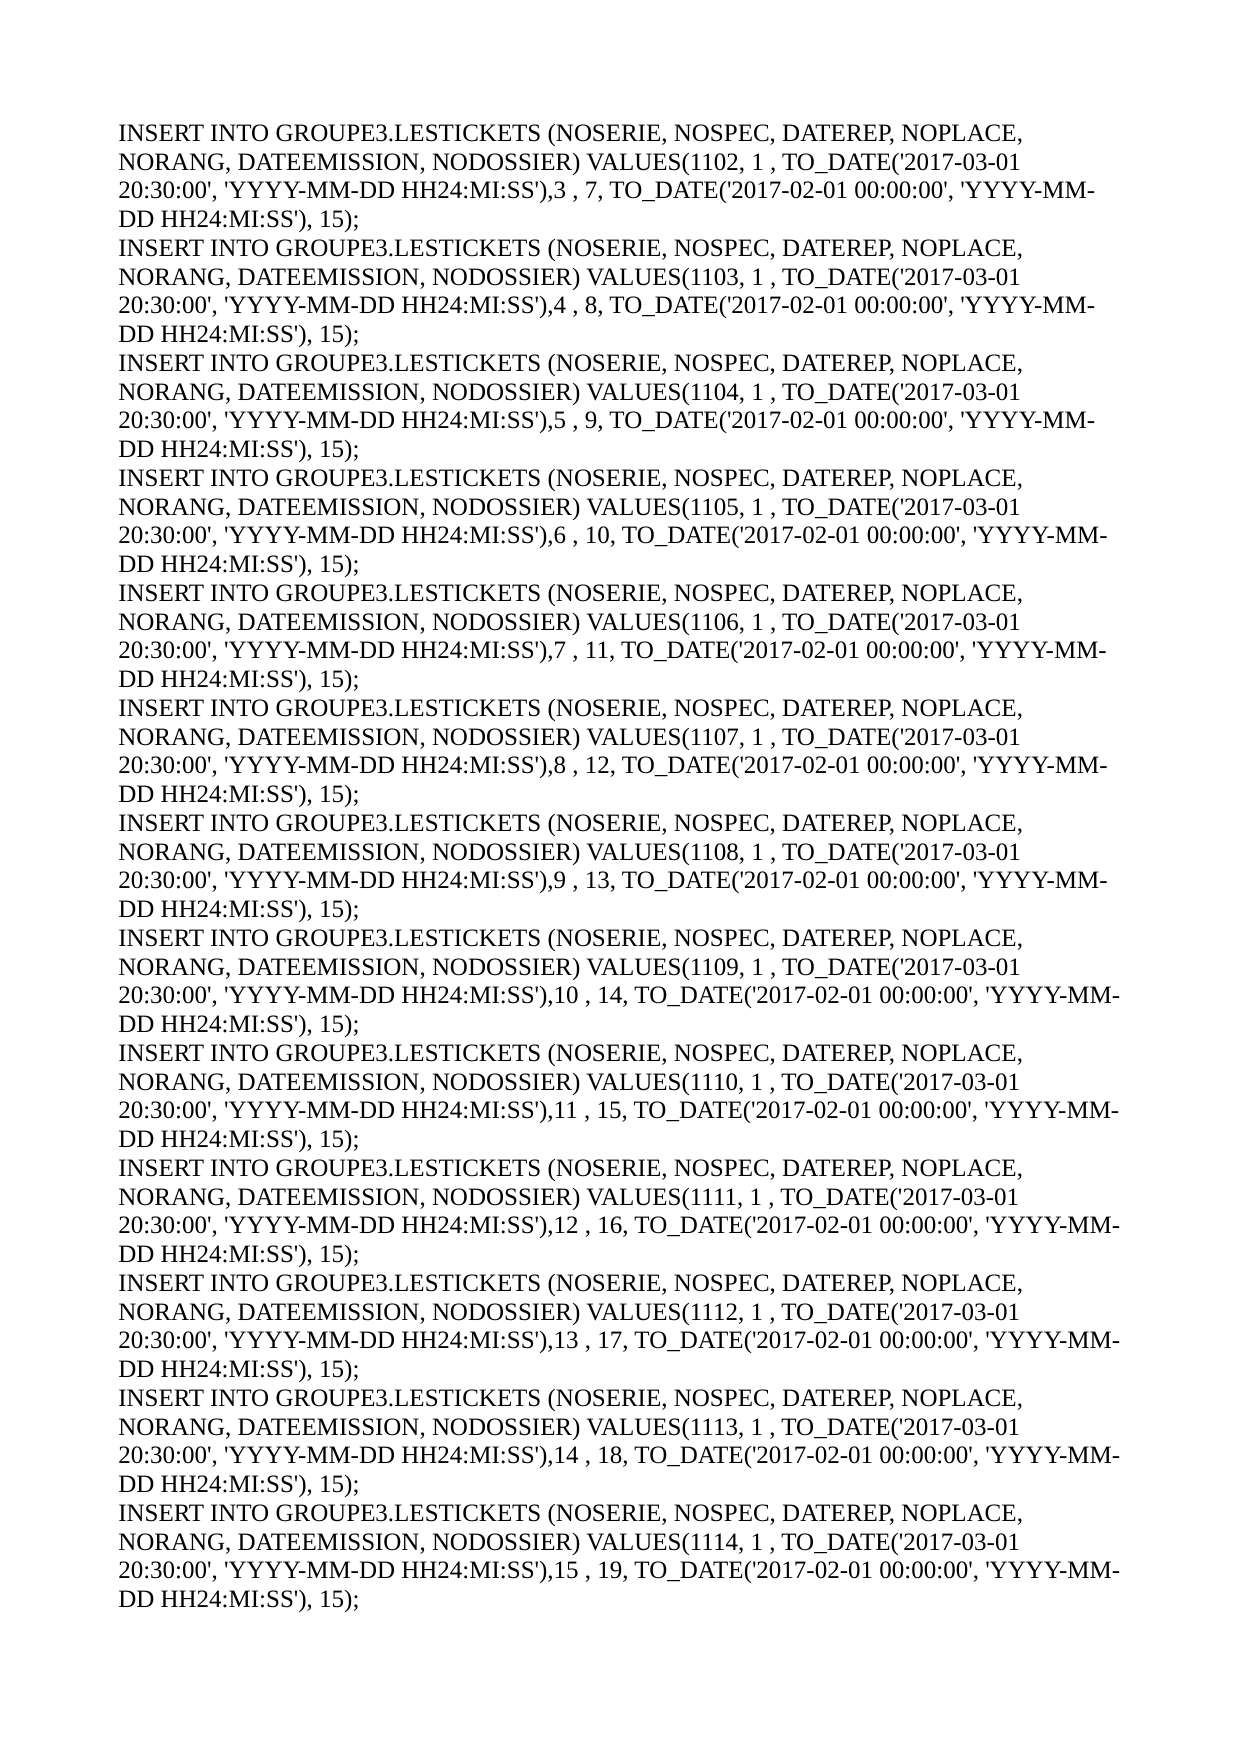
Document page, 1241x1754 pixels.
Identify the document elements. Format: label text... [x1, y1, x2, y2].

text INSERT INTO GROUPE3.LESTICKETS (NOSERIE, NOSPEC, DATEREP, NOPLACE, NORANG, DATEEMISSION, NODOSSIER) VALUES(1107, 1 , TO_DATE('2017-03-01 20:30:00', 'YYYY-MM-DD HH24:MI:SS'),8 , 12, TO_DATE('2017-02-01 00:00:00', 'YYYY-MM-DD HH24:MI:SS'), 15); [118, 693, 1122, 808]
text INSERT INTO GROUPE3.LESTICKETS (NOSERIE, NOSPEC, DATEREP, NOPLACE, NORANG, DATEEMISSION, NODOSSIER) VALUES(1103, 1 , TO_DATE('2017-03-01 20:30:00', 'YYYY-MM-DD HH24:MI:SS'),4 , 8, TO_DATE('2017-02-01 00:00:00', 'YYYY-MM-DD HH24:MI:SS'), 15); [118, 233, 1122, 348]
text INSERT INTO GROUPE3.LESTICKETS (NOSERIE, NOSPEC, DATEREP, NOPLACE, NORANG, DATEEMISSION, NODOSSIER) VALUES(1109, 1 , TO_DATE('2017-03-01 20:30:00', 'YYYY-MM-DD HH24:MI:SS'),10 , 14, TO_DATE('2017-02-01 00:00:00', 'YYYY-MM-DD HH24:MI:SS'), 15); [118, 923, 1122, 1038]
text INSERT INTO GROUPE3.LESTICKETS (NOSERIE, NOSPEC, DATEREP, NOPLACE, NORANG, DATEEMISSION, NODOSSIER) VALUES(1105, 1 , TO_DATE('2017-03-01 20:30:00', 'YYYY-MM-DD HH24:MI:SS'),6 , 10, TO_DATE('2017-02-01 00:00:00', 'YYYY-MM-DD HH24:MI:SS'), 15); [118, 463, 1122, 578]
text INSERT INTO GROUPE3.LESTICKETS (NOSERIE, NOSPEC, DATEREP, NOPLACE, NORANG, DATEEMISSION, NODOSSIER) VALUES(1112, 1 , TO_DATE('2017-03-01 20:30:00', 'YYYY-MM-DD HH24:MI:SS'),13 , 17, TO_DATE('2017-02-01 00:00:00', 'YYYY-MM-DD HH24:MI:SS'), 15); [118, 1268, 1122, 1383]
text INSERT INTO GROUPE3.LESTICKETS (NOSERIE, NOSPEC, DATEREP, NOPLACE, NORANG, DATEEMISSION, NODOSSIER) VALUES(1102, 1 , TO_DATE('2017-03-01 20:30:00', 'YYYY-MM-DD HH24:MI:SS'),3 , 7, TO_DATE('2017-02-01 00:00:00', 'YYYY-MM-DD HH24:MI:SS'), 15); [118, 118, 1122, 233]
text INSERT INTO GROUPE3.LESTICKETS (NOSERIE, NOSPEC, DATEREP, NOPLACE, NORANG, DATEEMISSION, NODOSSIER) VALUES(1111, 1 , TO_DATE('2017-03-01 20:30:00', 'YYYY-MM-DD HH24:MI:SS'),12 , 16, TO_DATE('2017-02-01 00:00:00', 'YYYY-MM-DD HH24:MI:SS'), 15); [118, 1153, 1122, 1268]
text INSERT INTO GROUPE3.LESTICKETS (NOSERIE, NOSPEC, DATEREP, NOPLACE, NORANG, DATEEMISSION, NODOSSIER) VALUES(1110, 1 , TO_DATE('2017-03-01 20:30:00', 'YYYY-MM-DD HH24:MI:SS'),11 , 15, TO_DATE('2017-02-01 00:00:00', 'YYYY-MM-DD HH24:MI:SS'), 15); [118, 1038, 1122, 1153]
text INSERT INTO GROUPE3.LESTICKETS (NOSERIE, NOSPEC, DATEREP, NOPLACE, NORANG, DATEEMISSION, NODOSSIER) VALUES(1108, 1 , TO_DATE('2017-03-01 20:30:00', 'YYYY-MM-DD HH24:MI:SS'),9 , 13, TO_DATE('2017-02-01 00:00:00', 'YYYY-MM-DD HH24:MI:SS'), 15); [118, 808, 1122, 923]
text INSERT INTO GROUPE3.LESTICKETS (NOSERIE, NOSPEC, DATEREP, NOPLACE, NORANG, DATEEMISSION, NODOSSIER) VALUES(1113, 1 , TO_DATE('2017-03-01 20:30:00', 'YYYY-MM-DD HH24:MI:SS'),14 , 18, TO_DATE('2017-02-01 00:00:00', 'YYYY-MM-DD HH24:MI:SS'), 15); [118, 1383, 1122, 1498]
text INSERT INTO GROUPE3.LESTICKETS (NOSERIE, NOSPEC, DATEREP, NOPLACE, NORANG, DATEEMISSION, NODOSSIER) VALUES(1104, 1 , TO_DATE('2017-03-01 20:30:00', 'YYYY-MM-DD HH24:MI:SS'),5 , 9, TO_DATE('2017-02-01 00:00:00', 'YYYY-MM-DD HH24:MI:SS'), 15); [118, 348, 1122, 463]
text INSERT INTO GROUPE3.LESTICKETS (NOSERIE, NOSPEC, DATEREP, NOPLACE, NORANG, DATEEMISSION, NODOSSIER) VALUES(1106, 1 , TO_DATE('2017-03-01 20:30:00', 'YYYY-MM-DD HH24:MI:SS'),7 , 11, TO_DATE('2017-02-01 00:00:00', 'YYYY-MM-DD HH24:MI:SS'), 15); [118, 578, 1122, 693]
text INSERT INTO GROUPE3.LESTICKETS (NOSERIE, NOSPEC, DATEREP, NOPLACE, NORANG, DATEEMISSION, NODOSSIER) VALUES(1114, 1 , TO_DATE('2017-03-01 20:30:00', 'YYYY-MM-DD HH24:MI:SS'),15 , 19, TO_DATE('2017-02-01 00:00:00', 'YYYY-MM-DD HH24:MI:SS'), 15); [118, 1498, 1122, 1613]
